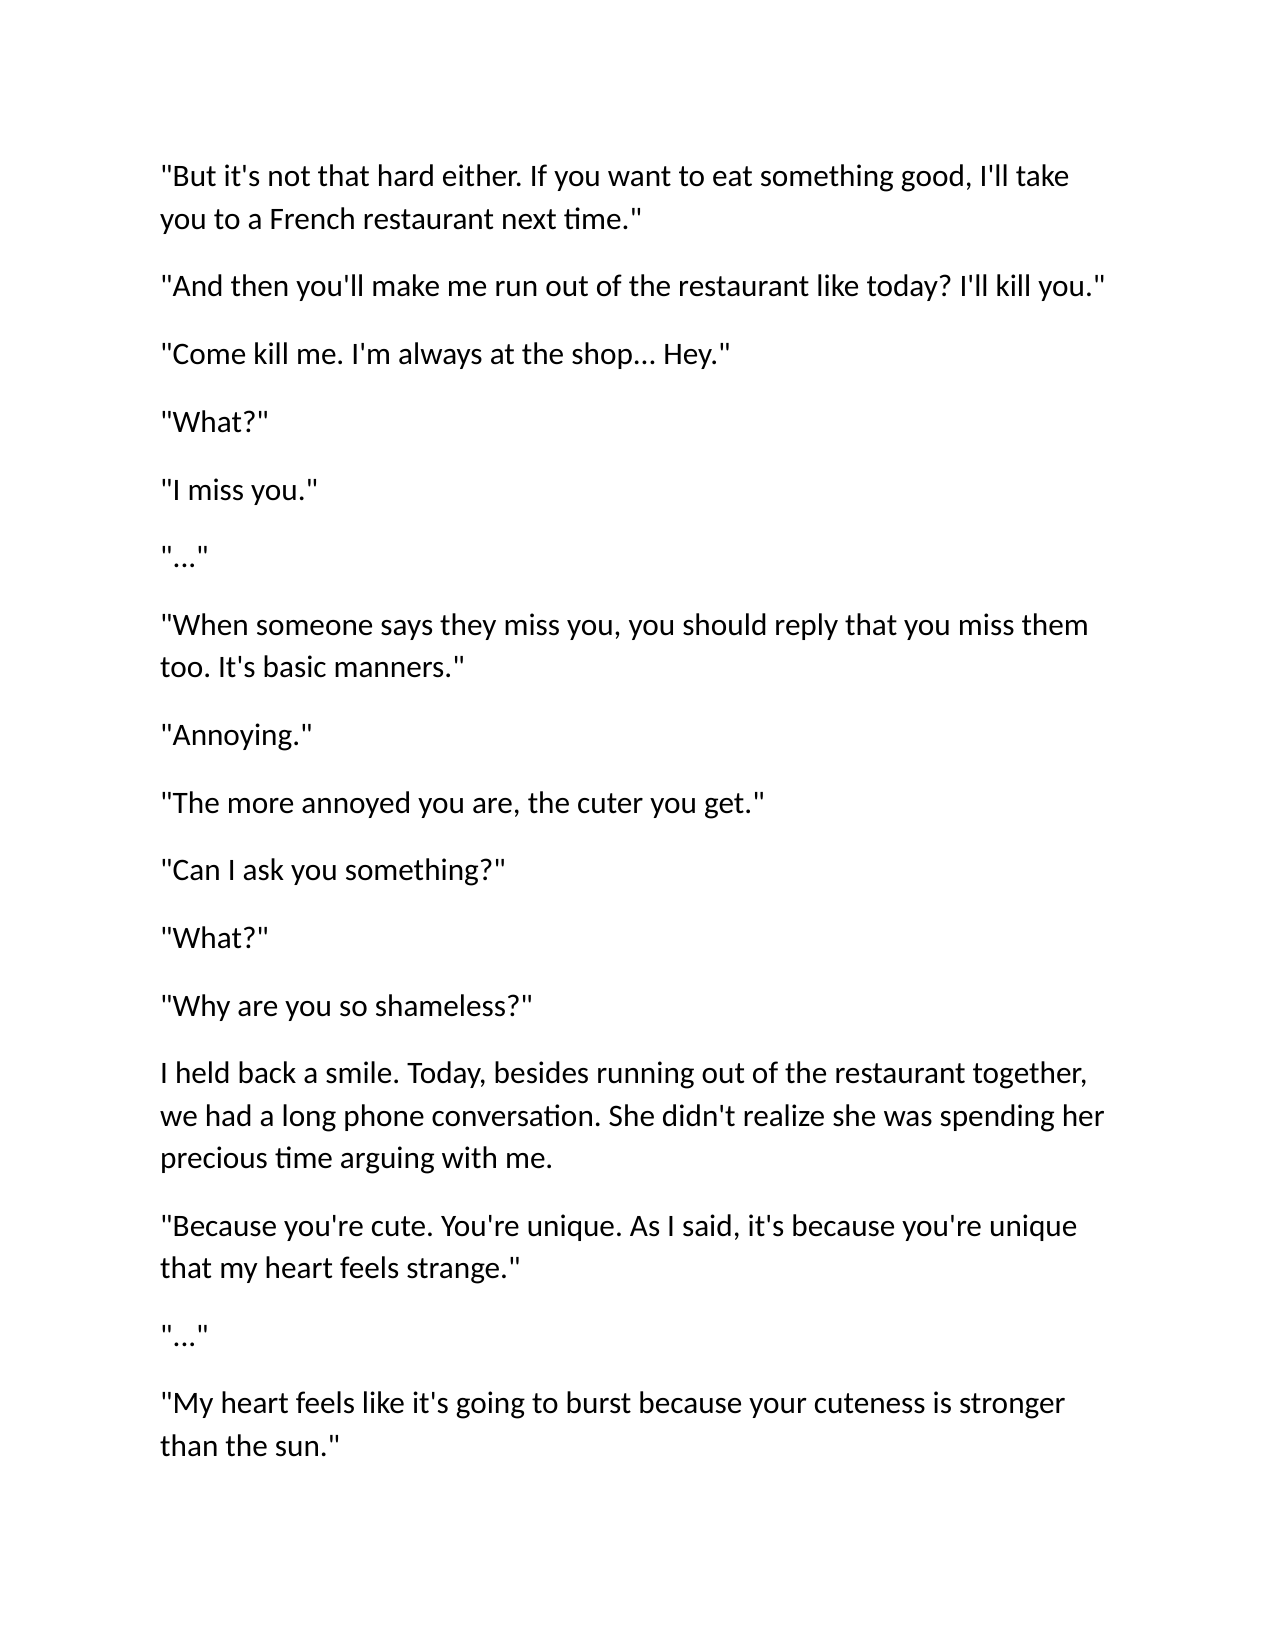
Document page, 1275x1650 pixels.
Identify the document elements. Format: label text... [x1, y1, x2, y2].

text I held back a smile. Today, besides running out of the restaurant together, we had a long phone conversation. She didn't realize she was spending her precious time arguing with me. [160, 1053, 1113, 1176]
text "..." [160, 1316, 1113, 1354]
text "But it's not that hard either. If you want to eat something good, I'll take you to a French restaurant next time." [160, 156, 1113, 237]
text "..." [160, 537, 1113, 575]
text "Why are you so shameless?" [160, 986, 1113, 1024]
text "Annoying." [160, 715, 1113, 753]
text "Come kill me. I'm always at the shop... Hey." [160, 334, 1113, 372]
text "Because you're cute. You're unique. As I said, it's because you're unique that my heart feels strange." [160, 1206, 1113, 1286]
text "What?" [160, 918, 1113, 956]
text "Can I ask you something?" [160, 850, 1113, 888]
text "When someone says they miss you, you should reply that you miss them too. It's basic manners." [160, 605, 1113, 685]
text "And then you'll make me run out of the restaurant like today? I'll kill you." [160, 266, 1113, 304]
text "What?" [160, 402, 1113, 440]
text "The more annoyed you are, the cuter you get." [160, 783, 1113, 821]
text "I miss you." [160, 469, 1113, 508]
text "My heart feels like it's going to burst because your cuteness is stronger than the sun." [160, 1383, 1113, 1464]
